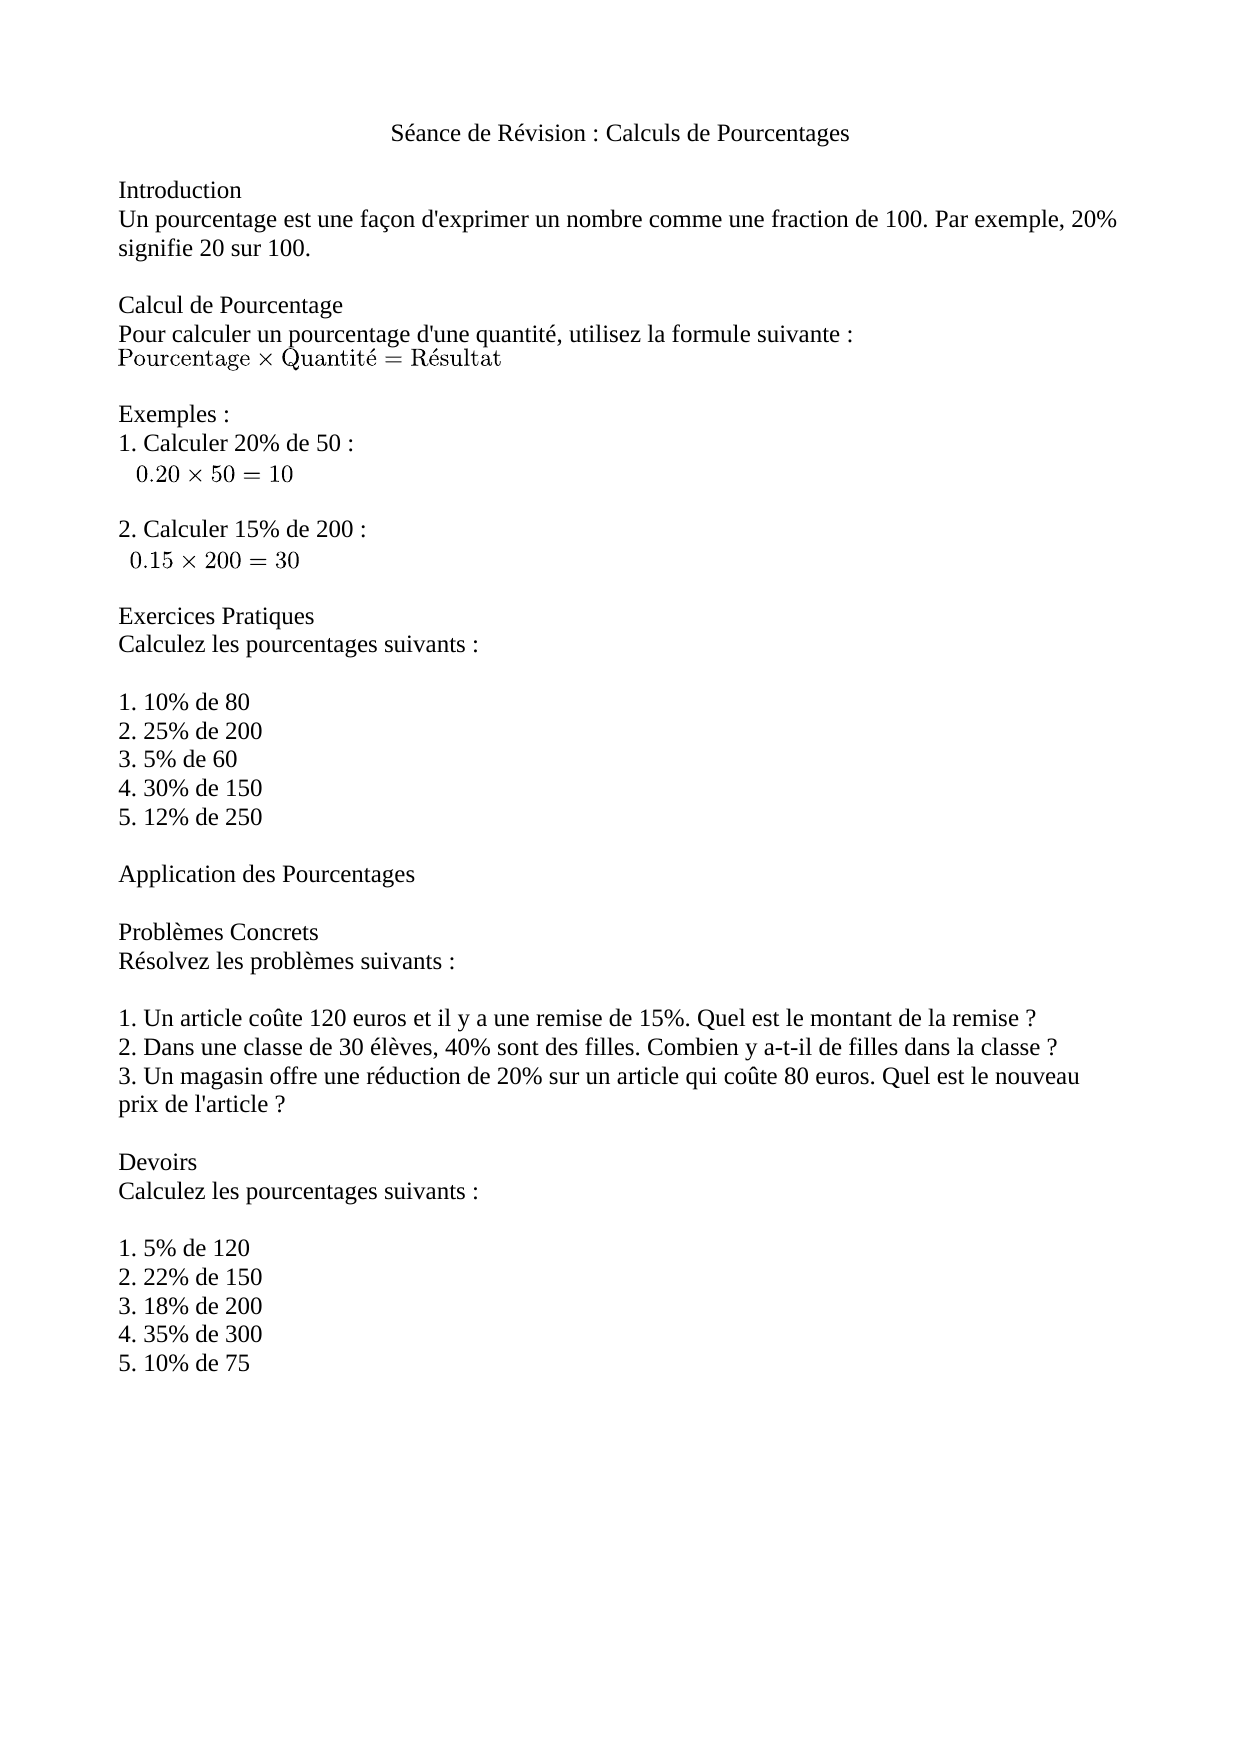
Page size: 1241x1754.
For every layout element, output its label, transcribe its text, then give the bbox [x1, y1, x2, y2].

text Problèmes Concrets [118, 917, 1122, 946]
text Calcul de Pourcentage [118, 291, 1122, 319]
text Exemples : [118, 399, 1122, 428]
text Introduction [118, 176, 1122, 204]
text 4. 30% de 150 [118, 773, 1122, 802]
text 4. 35% de 300 [118, 1319, 1122, 1348]
text 1. Un article coûte 120 euros et il y a une remise de 15%. Quel est le montant de la remise ? [118, 1003, 1122, 1032]
text 5. 12% de 250 [118, 802, 1122, 831]
text Devoirs [118, 1147, 1122, 1176]
text Un pourcentage est une façon d'exprimer un nombre comme une fraction de 100. Par exemple, 20% signifie 20 sur 100. [118, 204, 1122, 262]
text 3. Un magasin offre une réduction de 20% sur un article qui coûte 80 euros. Quel est le nouveau prix de l'article ? [118, 1061, 1122, 1118]
text Pour calculer un pourcentage d'une quantité, utilisez la formule suivante : [118, 319, 1122, 348]
text 2. 22% de 150 [118, 1262, 1122, 1291]
text Résolvez les problèmes suivants : [118, 946, 1122, 974]
text 3. 18% de 200 [118, 1291, 1122, 1319]
text 5. 10% de 75 [118, 1348, 1122, 1377]
text 1. Calculer 20% de 50 : [118, 428, 1122, 457]
text 2. Calculer 15% de 200 : [118, 514, 1122, 543]
text Calculez les pourcentages suivants : [118, 629, 1122, 658]
text Calculez les pourcentages suivants : [118, 1176, 1122, 1204]
text 1. 5% de 120 [118, 1233, 1122, 1262]
text 2. Dans une classe de 30 élèves, 40% sont des filles. Combien y a-t-il de filles dans la classe ? [118, 1032, 1122, 1061]
text Application des Pourcentages [118, 859, 1122, 888]
text 3. 5% de 60 [118, 744, 1122, 773]
text Séance de Révision : Calculs de Pourcentages [118, 118, 1122, 147]
text 2. 25% de 200 [118, 716, 1122, 744]
text 1. 10% de 80 [118, 687, 1122, 716]
text Exercices Pratiques [118, 601, 1122, 629]
